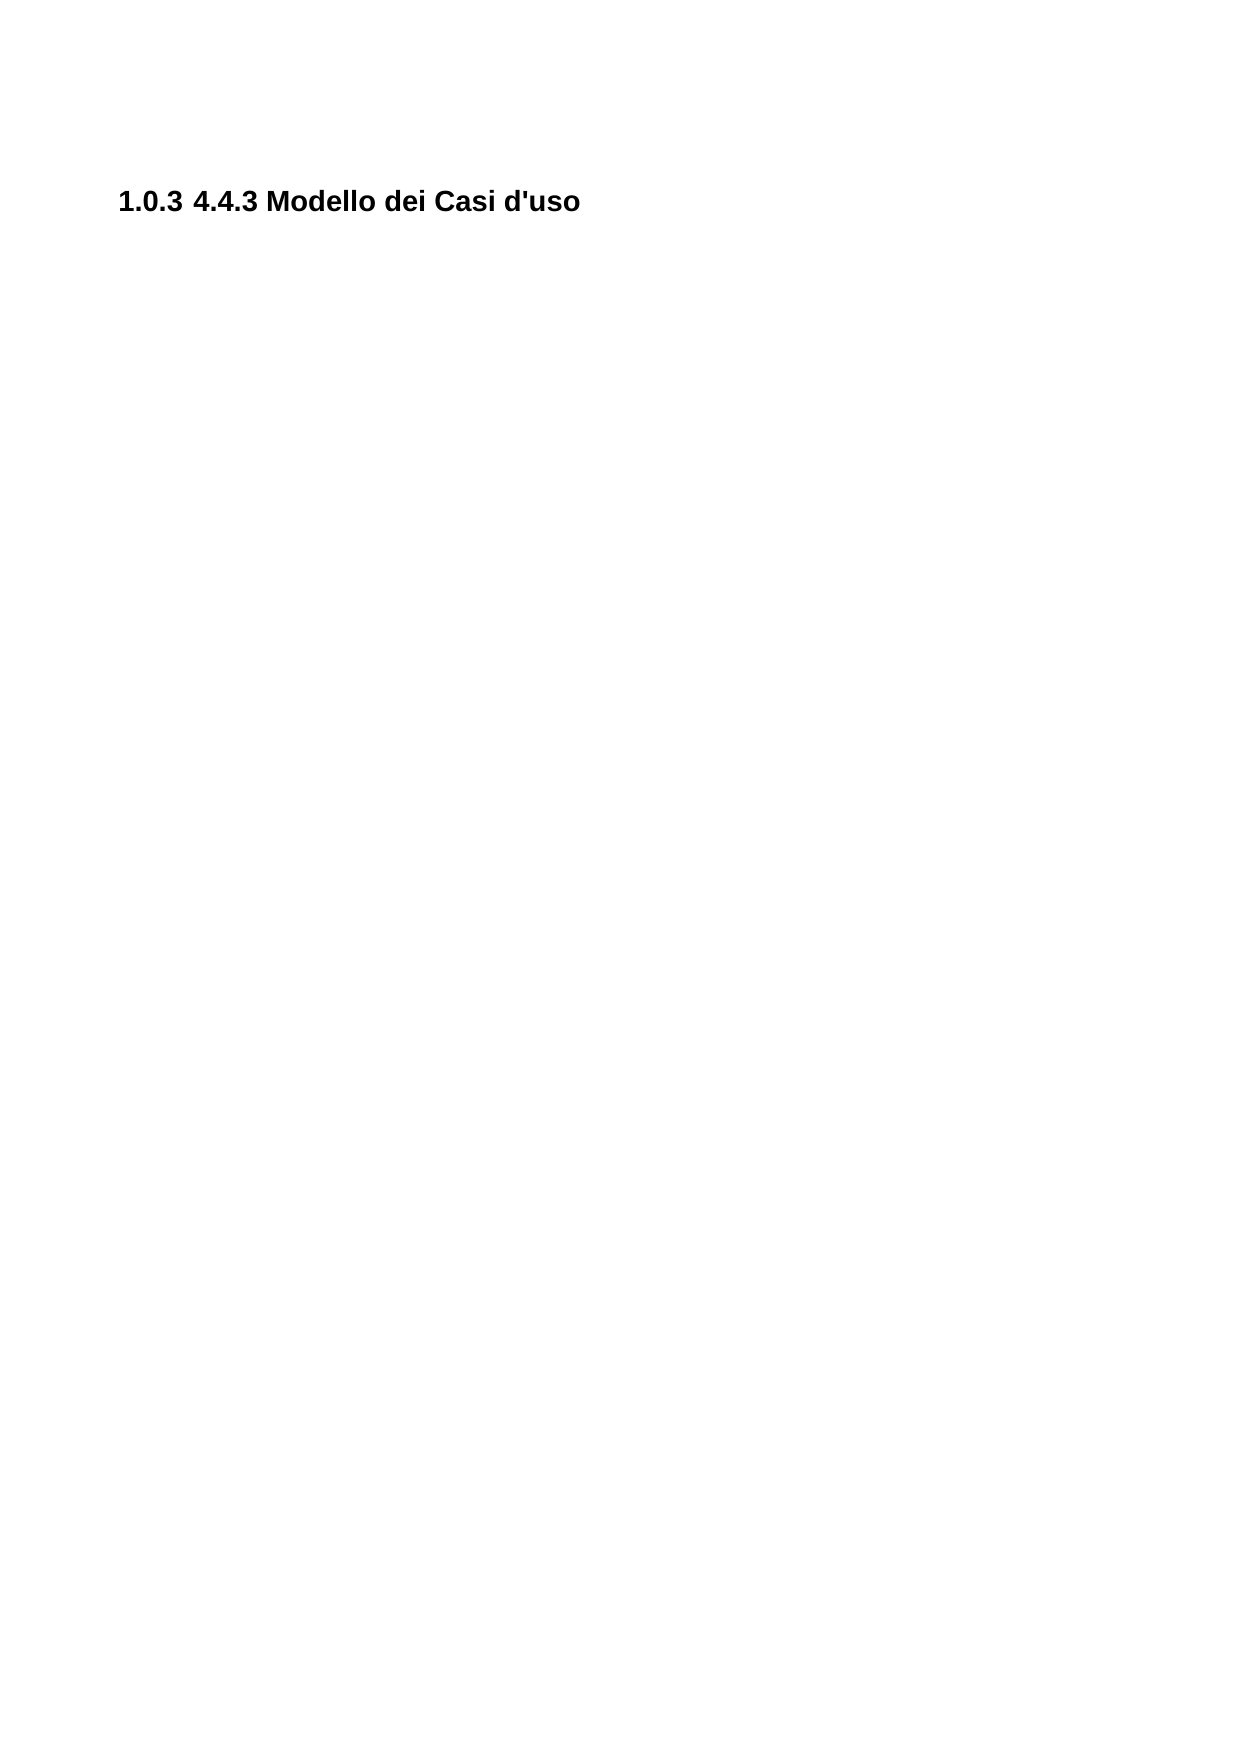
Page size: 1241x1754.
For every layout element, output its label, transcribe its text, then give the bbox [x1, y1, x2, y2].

subtitle 4.4.3 Modello dei Casi d'uso [118, 184, 1122, 218]
